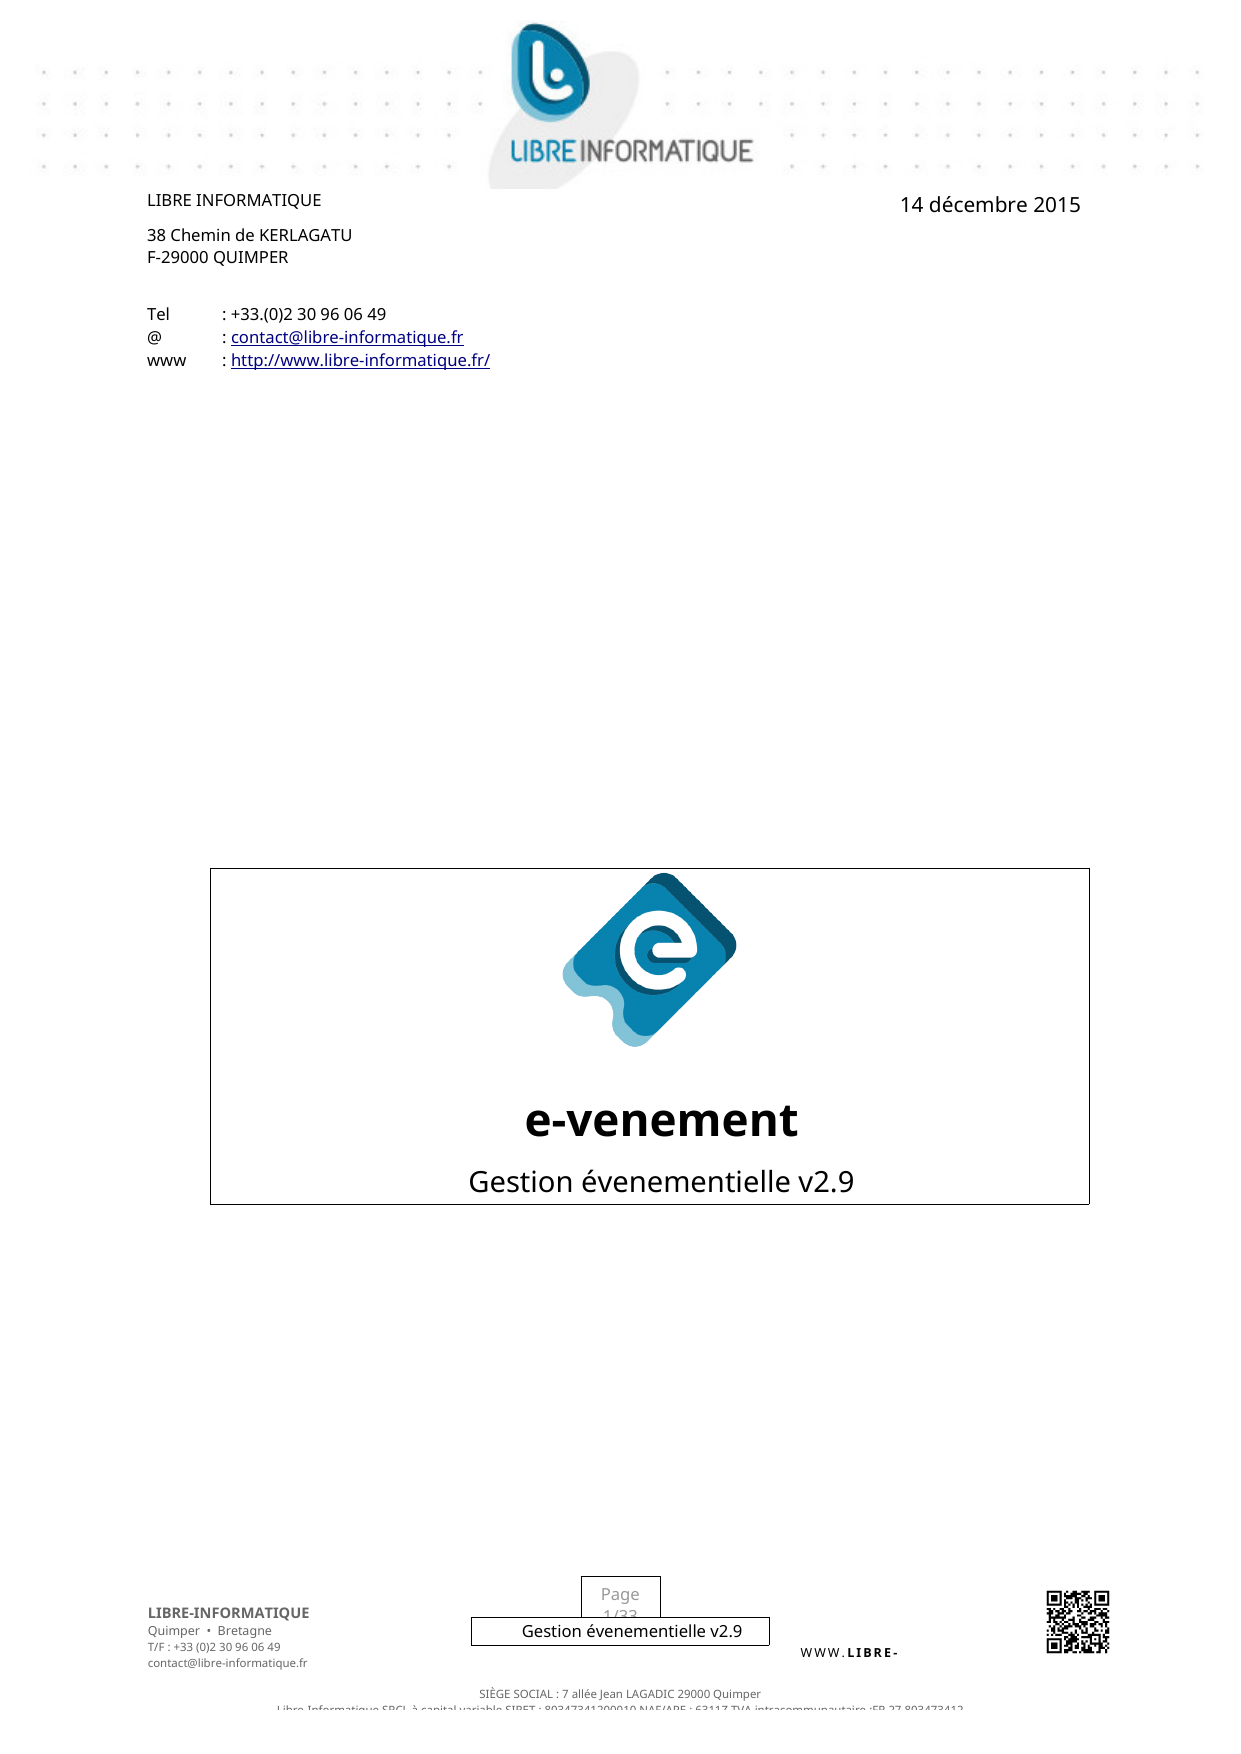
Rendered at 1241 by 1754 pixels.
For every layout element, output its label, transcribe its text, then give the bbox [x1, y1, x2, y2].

text e-venement [213, 1087, 1086, 1150]
picture [27, 20, 1213, 205]
picture [561, 870, 738, 1048]
text Tel : +33.(0)2 30 96 06 49 @ : contact@libre-informatique.fr www : http://www.libre-informatique.fr/ [147, 303, 569, 371]
text Gestion évenementielle v2.9 [213, 1162, 1086, 1201]
text LIBRE INFORMATIQUE [147, 189, 569, 211]
text 14 décembre 2015 [734, 190, 1081, 219]
text 38 Chemin de KERLAGATU F-29000 QUIMPER [147, 223, 569, 291]
picture [1036, 1580, 1120, 1664]
